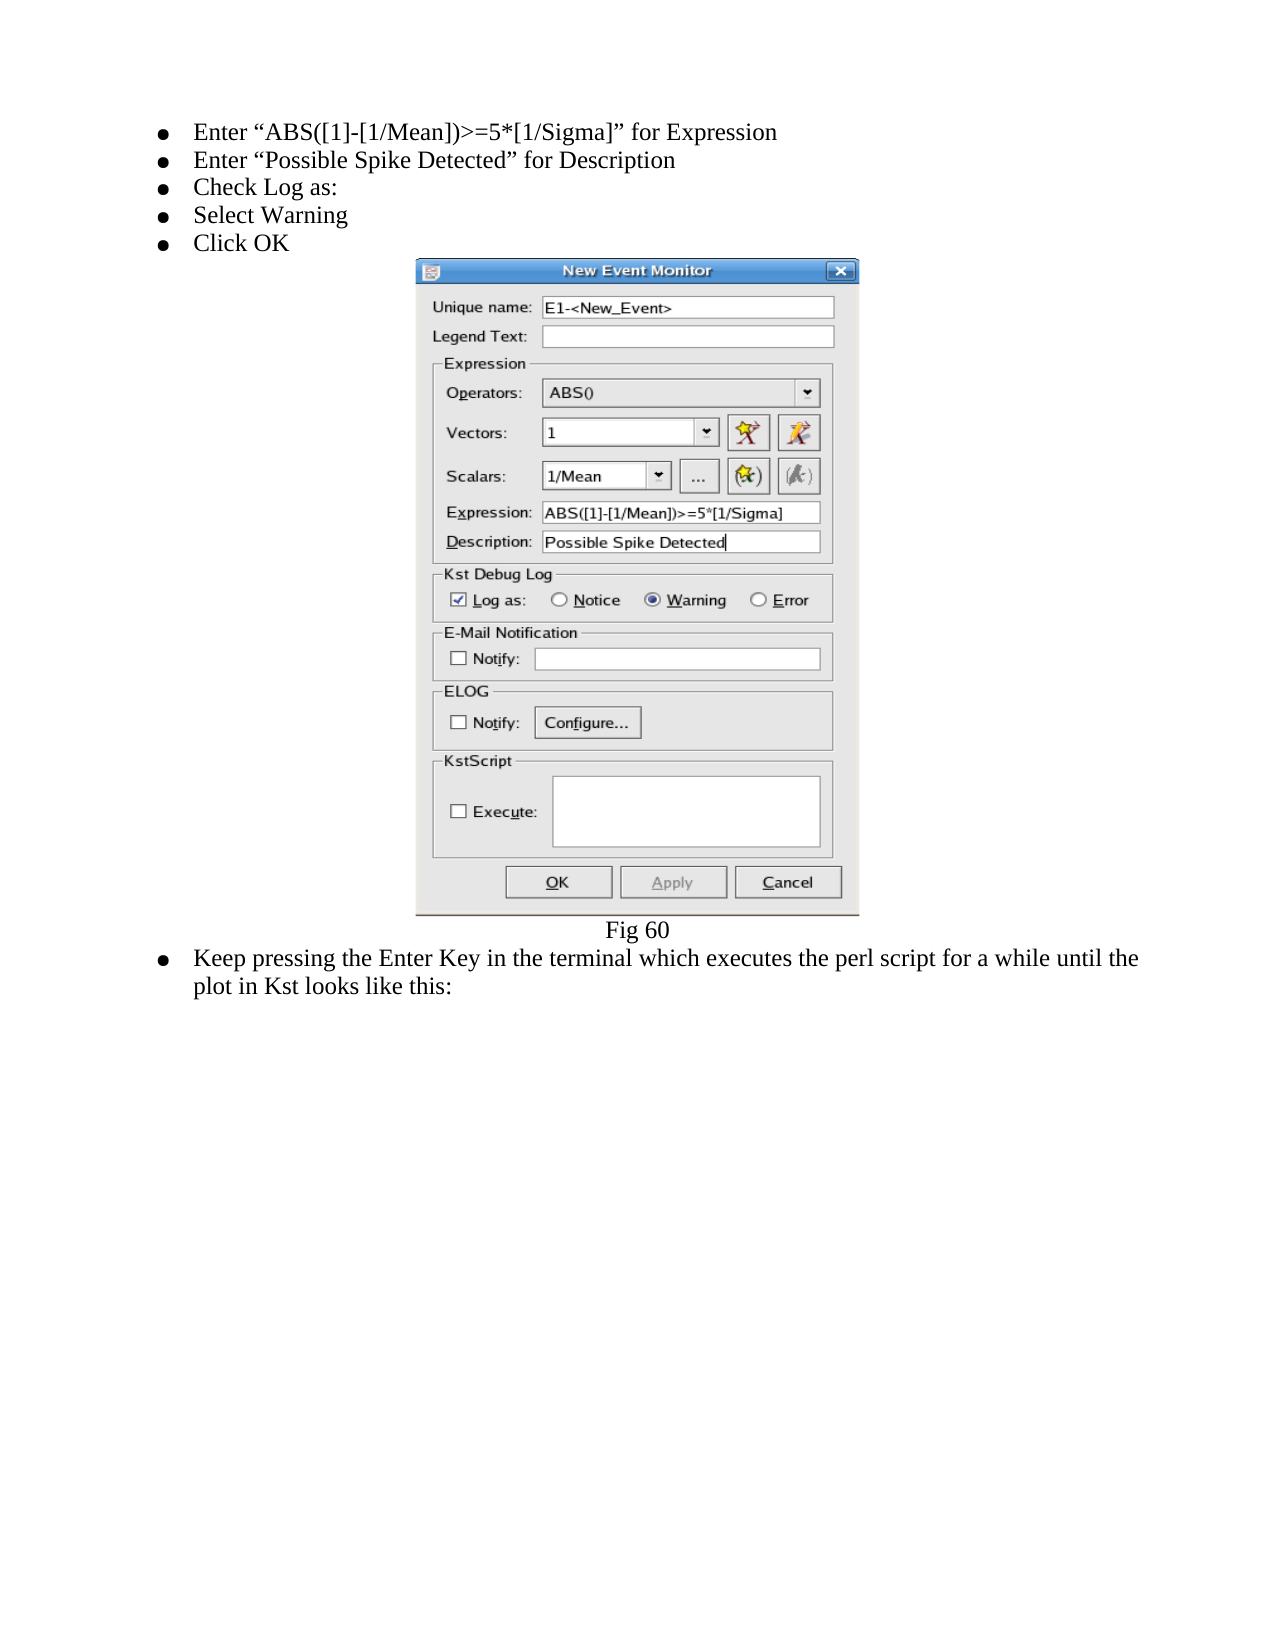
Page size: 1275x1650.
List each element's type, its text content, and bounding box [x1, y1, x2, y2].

list Click OK [156, 229, 1157, 257]
list Enter “Possible Spike Detected” for Description [156, 146, 1157, 173]
list Keep pressing the Enter Key in the terminal which executes the perl script for a while until the plot in Kst looks like this: [156, 944, 1157, 1000]
list Select Warning [156, 201, 1157, 229]
list Enter “ABS([1]-[1/Mean])>=5*[1/Sigma]” for Expression [156, 118, 1157, 146]
picture [415, 258, 860, 917]
list Check Log as: [156, 173, 1157, 201]
text Fig 60 [118, 257, 1157, 944]
